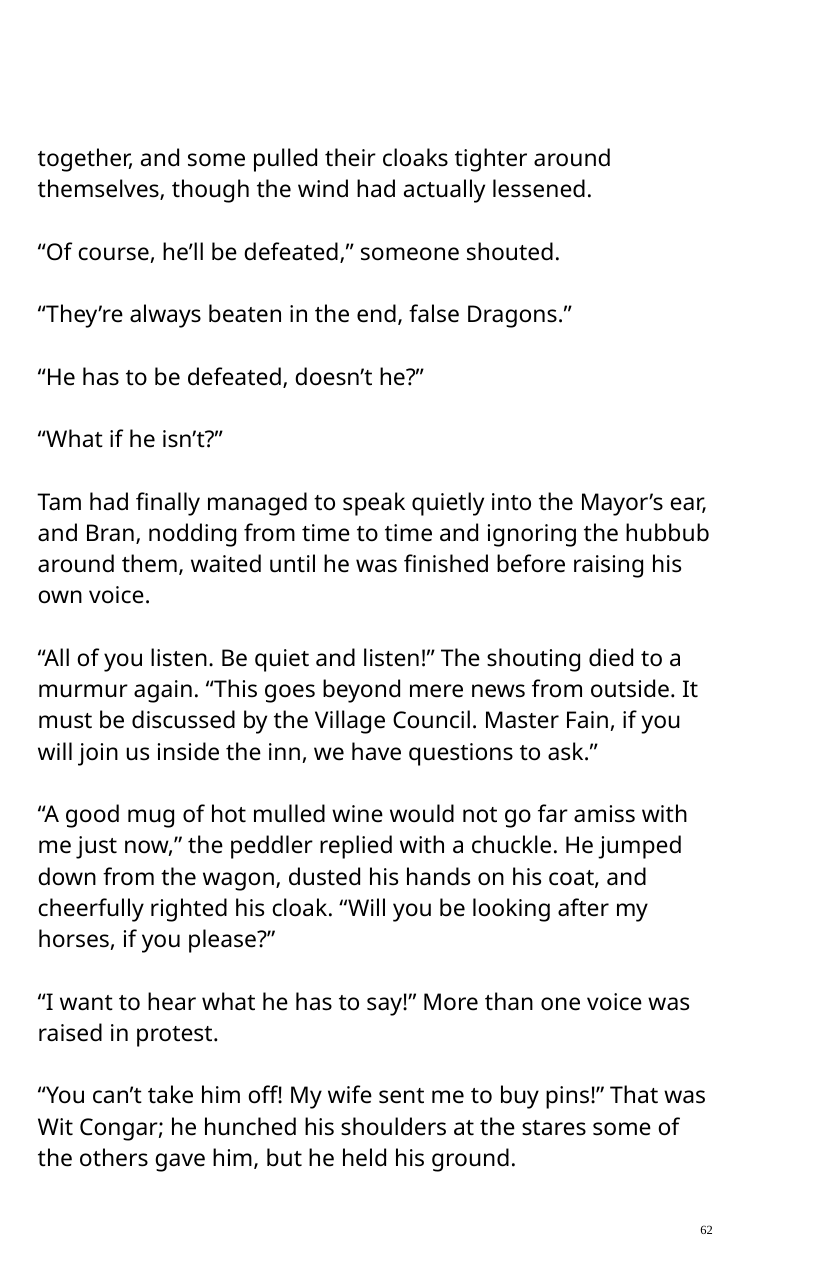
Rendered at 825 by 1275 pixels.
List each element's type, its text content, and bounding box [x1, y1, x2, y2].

text Tam had finally managed to speak quietly into the Mayor’s ear, and Bran, nodding from time to time and ignoring the hubbub around them, waited until he was finished before raising his own voice. [37, 486, 712, 611]
text “Of course, he’ll be defeated,” someone shouted. [37, 236, 712, 267]
text “I want to hear what he has to say!” More than one voice was raised in protest. [37, 986, 712, 1048]
text “A good mug of hot mulled wine would not go far amiss with me just now,” the peddler replied with a chuckle. He jumped down from the wagon, dusted his hands on his coat, and cheerfully righted his cloak. “Will you be looking after my horses, if you please?” [37, 798, 712, 954]
text “What if he isn’t?” [37, 423, 712, 454]
text “All of you listen. Be quiet and listen!” The shouting died to a murmur again. “This goes beyond mere news from outside. It must be discussed by the Village Council. Master Fain, if you will join us inside the inn, we have questions to ask.” [37, 642, 712, 767]
text together, and some pulled their cloaks tighter around themselves, though the wind had actually lessened. [37, 142, 712, 204]
text “He has to be defeated, doesn’t he?” [37, 361, 712, 392]
text “You can’t take him off! My wife sent me to buy pins!” That was Wit Congar; he hunched his shoulders at the stares some of the others gave him, but he held his ground. [37, 1079, 712, 1173]
text “They’re always beaten in the end, false Dragons.” [37, 298, 712, 329]
